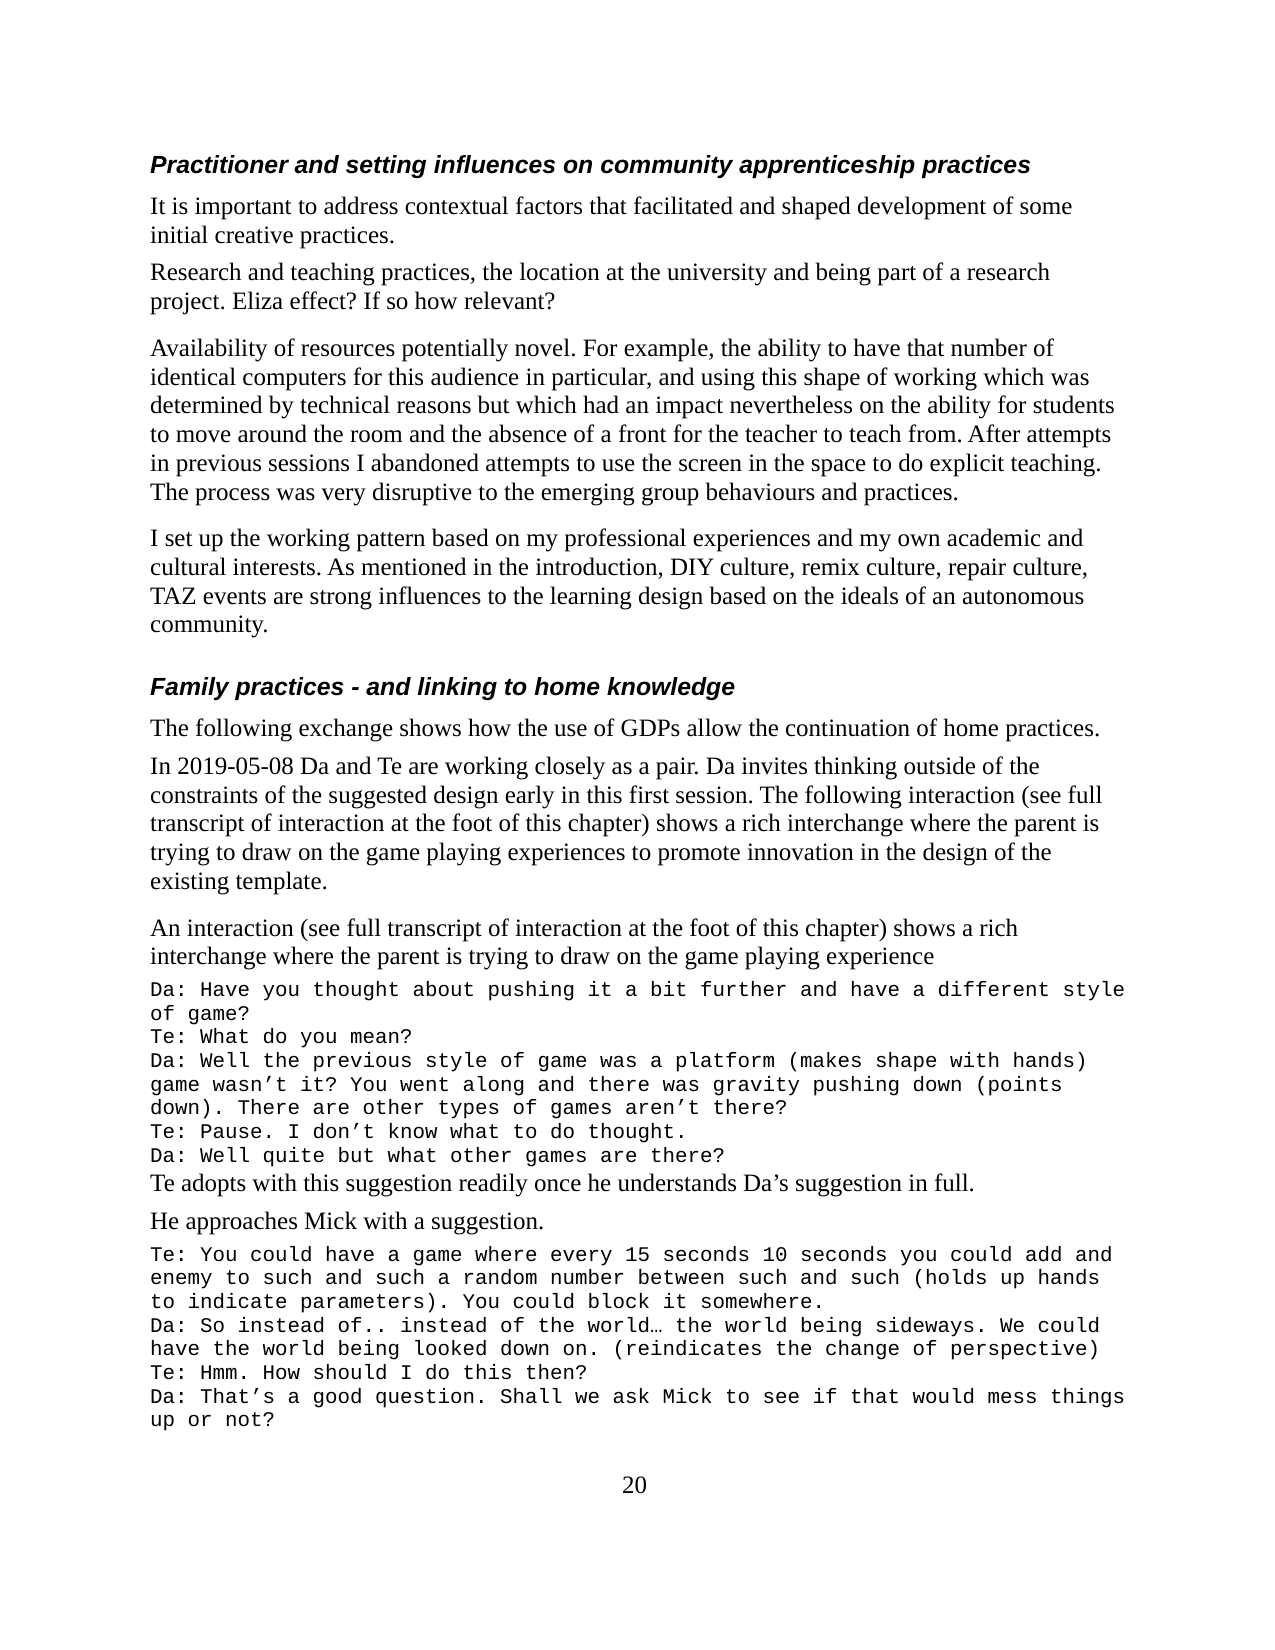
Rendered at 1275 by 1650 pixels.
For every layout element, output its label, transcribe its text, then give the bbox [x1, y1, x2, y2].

text An interaction (see full transcript of interaction at the foot of this chapter) shows a rich interchange where the parent is trying to draw on the game playing experience [150, 913, 1125, 970]
text Da: Well the previous style of game was a platform (makes shape with hands) game wasn’t it? You went along and there was gravity pushing down (points down). There are other types of games aren’t there? [150, 1050, 1125, 1121]
text Da: Have you thought about pushing it a bit further and have a different style of game? [150, 979, 1125, 1026]
text The following exchange shows how the use of GDPs allow the continuation of home practices. [150, 713, 1125, 742]
text He approaches Mick with a suggestion. [150, 1206, 1125, 1235]
text It is important to address contextual factors that facilitated and shaped development of some initial creative practices. [150, 191, 1125, 248]
text Availability of resources potentially novel. For example, the ability to have that number of identical computers for this audience in particular, and using this shape of working which was determined by technical reasons but which had an impact nevertheless on the ability for students to move around the room and the absence of a front for the teacher to teach from. After attempts in previous sessions I abandoned attempts to use the screen in the space to do explicit teaching. The process was very disruptive to the emerging group behaviours and practices. [150, 333, 1125, 505]
text I set up the working pattern based on my professional experiences and my own academic and cultural interests. As mentioned in the introduction, DIY culture, remix culture, repair culture, TAZ events are strong influences to the learning design based on the ideals of an autonomous community. [150, 523, 1125, 638]
text Research and teaching practices, the location at the university and being part of a research project. Eliza effect? If so how relevant? [150, 257, 1125, 315]
text Te: You could have a game where every 15 seconds 10 seconds you could add and enemy to such and such a random number between such and such (holds up hands to indicate parameters). You could block it somewhere. [150, 1244, 1125, 1315]
text In 2019-05-08 Da and Te are working closely as a pair. Da invites thinking outside of the constraints of the suggested design early in this first session. The following interaction (see full transcript of interaction at the foot of this chapter) shows a rich interchange where the parent is trying to draw on the game playing experiences to promote innovation in the design of the existing template. [150, 751, 1125, 895]
subtitle Practitioner and setting influences on community apprenticeship practices [150, 150, 1125, 178]
text Te adopts with this suggestion readily once he understands Da’s suggestion in full. [150, 1168, 1125, 1197]
text Te: Hmm. How should I do this then? [150, 1362, 1125, 1386]
text Da: Well quite but what other games are there? [150, 1145, 1125, 1168]
text Da: So instead of.. instead of the world… the world being sideways. We could have the world being looked down on. (reindicates the change of perspective) [150, 1315, 1125, 1362]
subtitle Family practices - and linking to home knowledge [150, 672, 1125, 701]
text Te: What do you mean? [150, 1026, 1125, 1050]
text Te: Pause. I don’t know what to do thought. [150, 1121, 1125, 1145]
text Da: That’s a good question. Shall we ask Mick to see if that would mess things up or not? [150, 1386, 1125, 1433]
